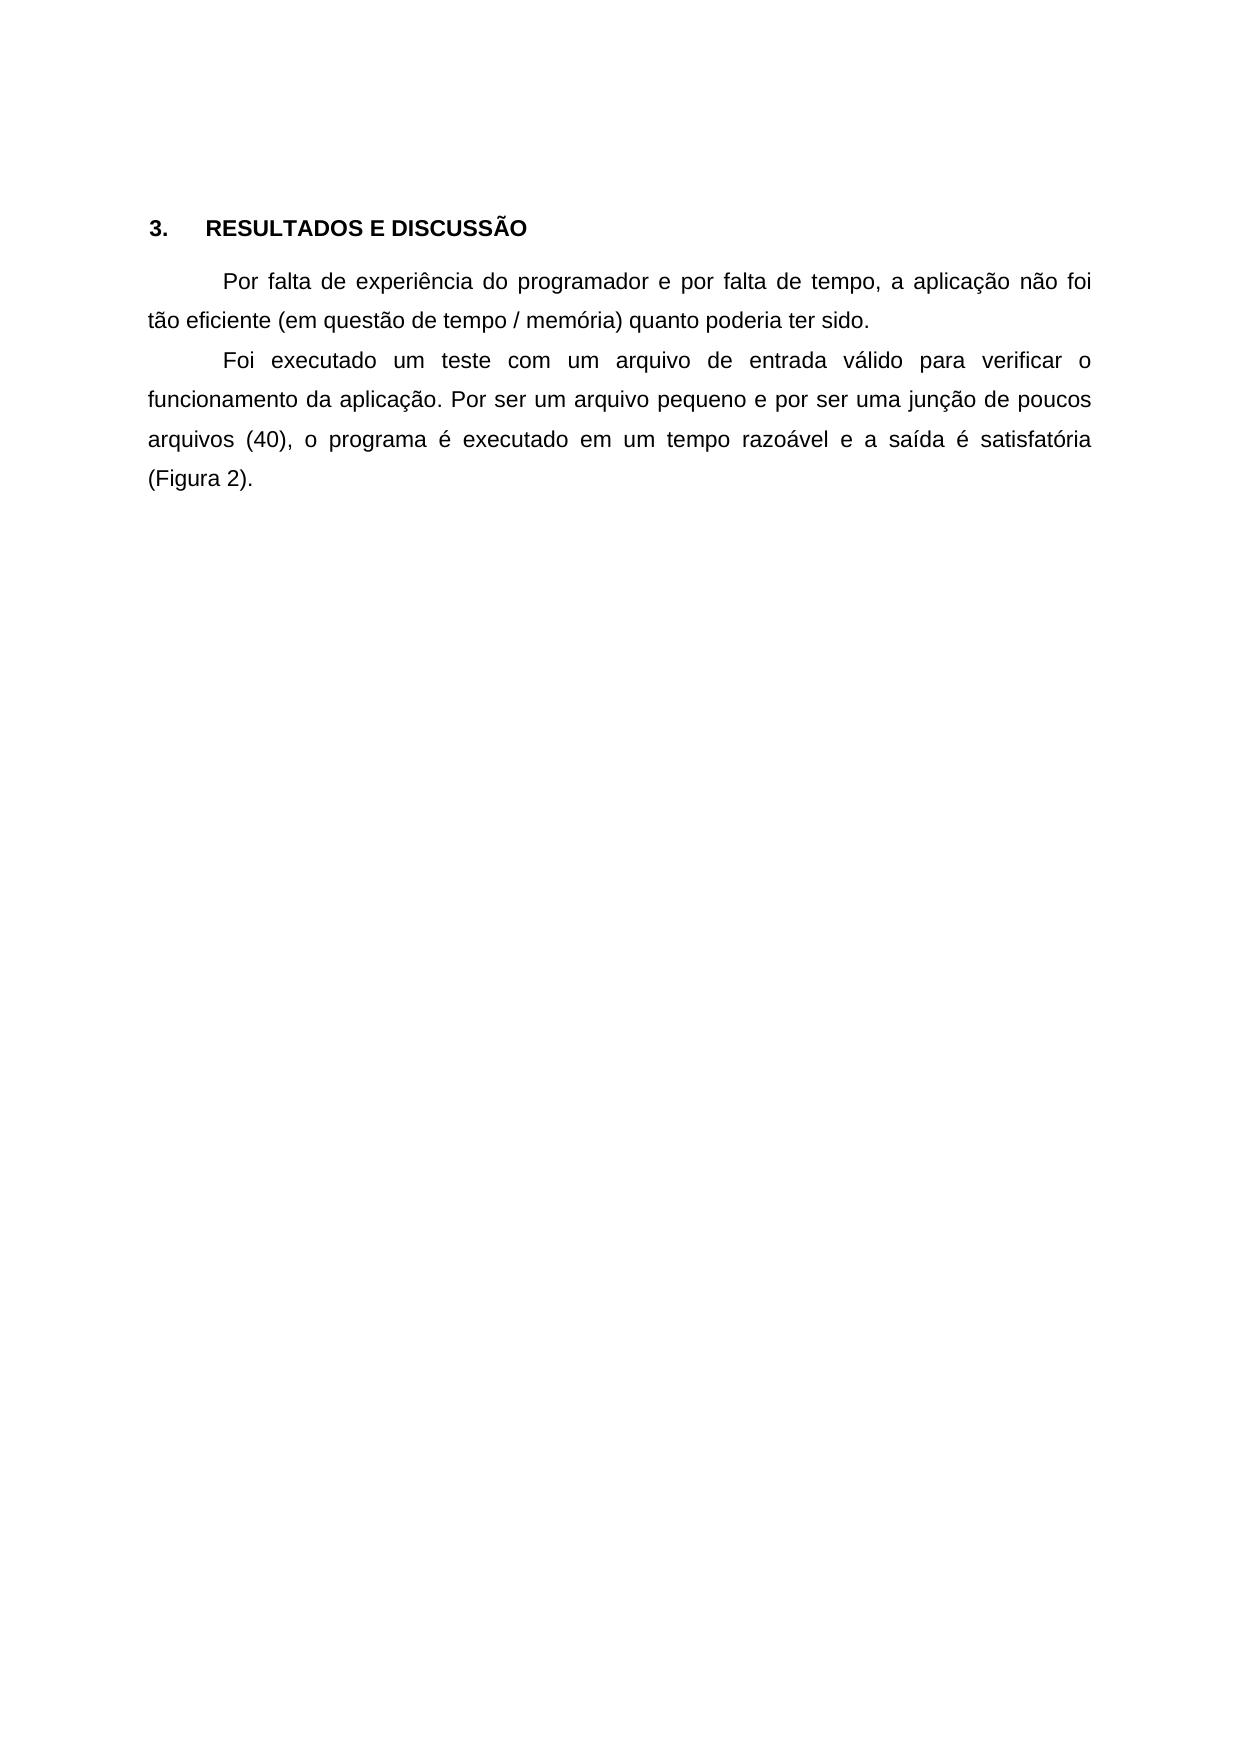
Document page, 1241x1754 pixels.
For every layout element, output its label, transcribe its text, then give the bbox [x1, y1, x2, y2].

subtitle RESULTADOS E DISCUSSÃO [168, 215, 1093, 242]
text Por falta de experiência do programador e por falta de tempo, a aplicação não foi tão eficiente (em questão de tempo / memória) quanto poderia ter sido. [148, 268, 1093, 334]
text Foi executado um teste com um arquivo de entrada válido para verificar o funcionamento da aplicação. Por ser um arquivo pequeno e por ser uma junção de poucos arquivos (40), o programa é executado em um tempo razoável e a saída é satisfatória (Figura 2). [148, 347, 1093, 492]
